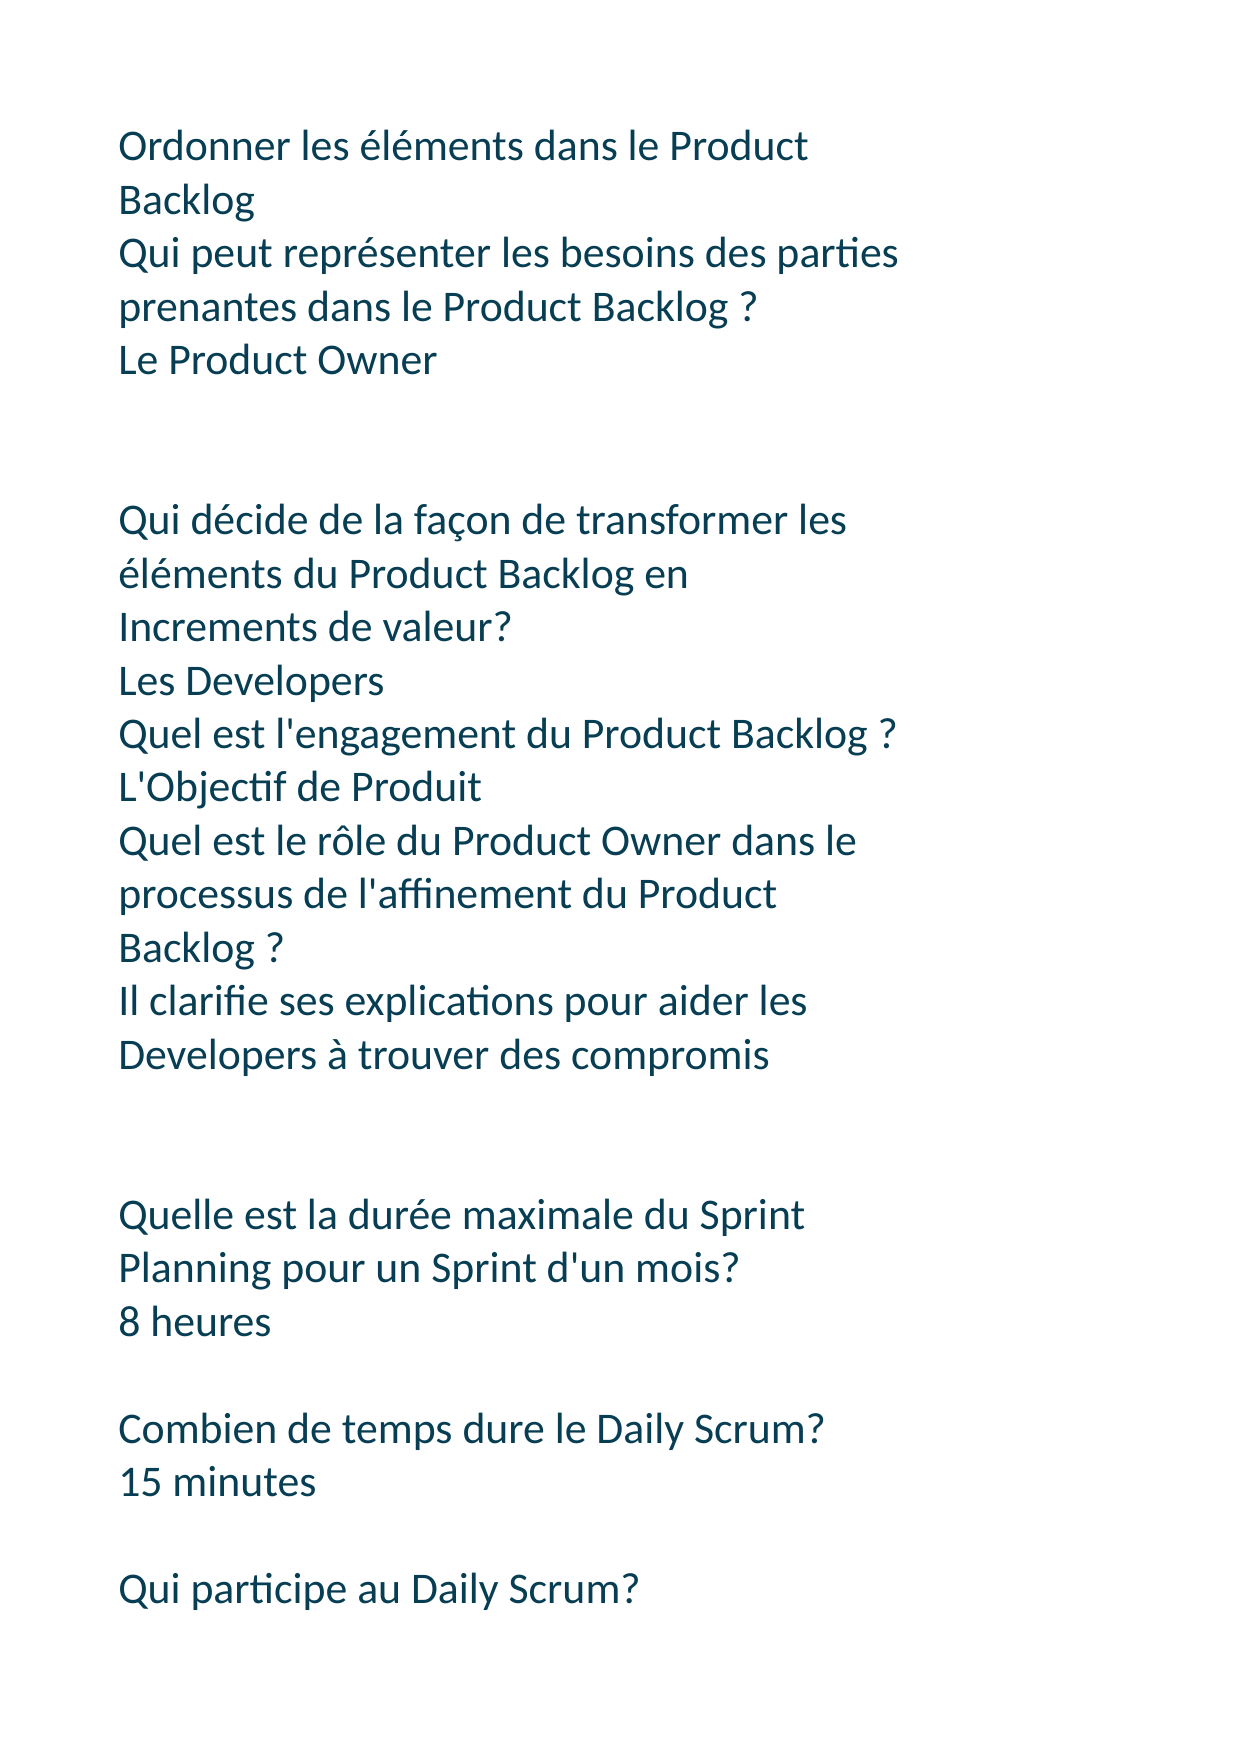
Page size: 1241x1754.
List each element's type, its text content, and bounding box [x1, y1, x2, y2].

text éléments du Product Backlog en [118, 546, 1122, 599]
text Increments de valeur? [118, 599, 1122, 652]
text Backlog ? [118, 920, 1122, 973]
text prenantes dans le Product Backlog ? [118, 278, 1122, 332]
text Backlog [118, 172, 1122, 225]
text 15 minutes [118, 1454, 1122, 1507]
text Quel est l'engagement du Product Backlog ? [118, 706, 1122, 759]
text Ordonner les éléments dans le Product [118, 118, 1122, 172]
text Combien de temps dure le Daily Scrum? [118, 1401, 1122, 1454]
text 8 heures [118, 1294, 1122, 1347]
text Qui décide de la façon de transformer les [118, 492, 1122, 546]
text processus de l'affinement du Product [118, 866, 1122, 920]
text Qui participe au Daily Scrum? [118, 1561, 1122, 1614]
text Developers à trouver des compromis [118, 1027, 1122, 1080]
text Planning pour un Sprint d'un mois? [118, 1240, 1122, 1294]
text Il clarifie ses explications pour aider les [118, 973, 1122, 1027]
text Le Product Owner [118, 332, 1122, 385]
text Quelle est la durée maximale du Sprint [118, 1187, 1122, 1240]
text Les Developers [118, 652, 1122, 706]
text Quel est le rôle du Product Owner dans le [118, 813, 1122, 866]
text Qui peut représenter les besoins des parties [118, 225, 1122, 278]
text L'Objectif de Produit [118, 759, 1122, 813]
